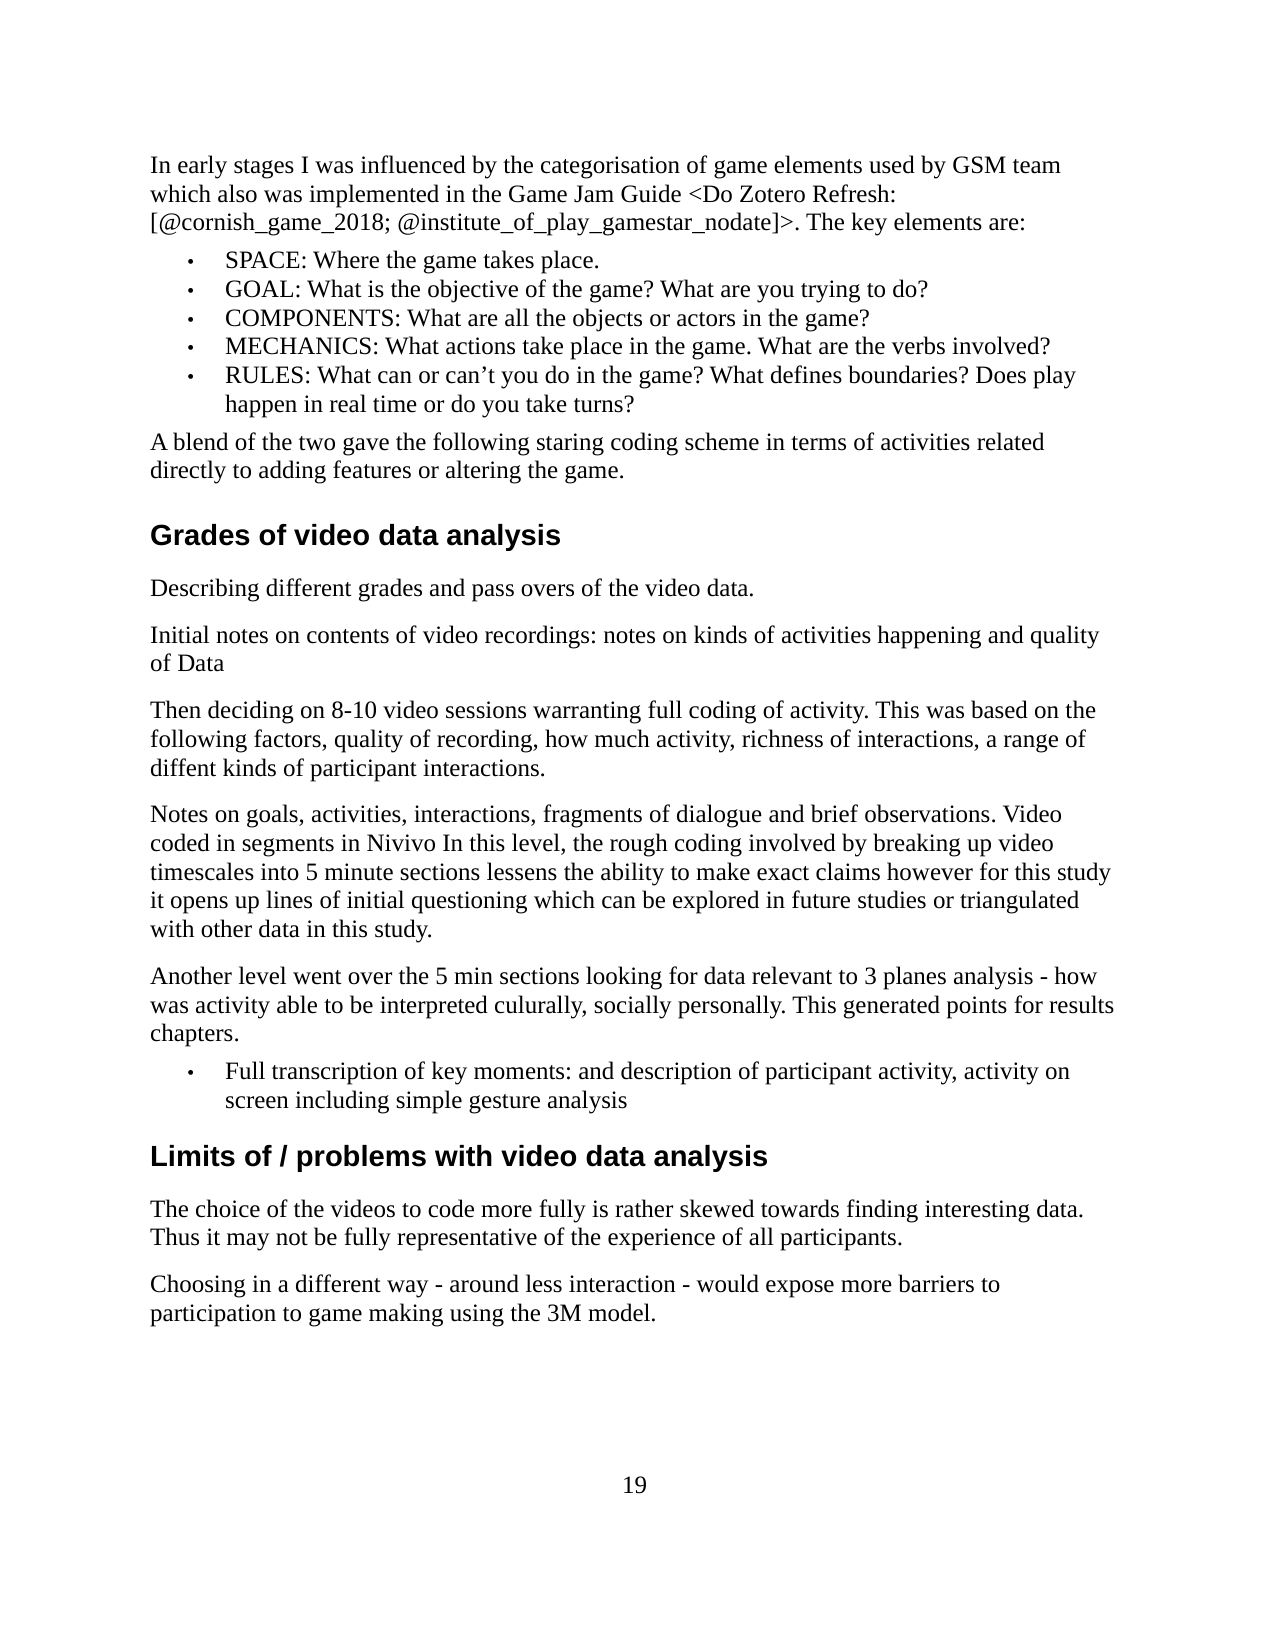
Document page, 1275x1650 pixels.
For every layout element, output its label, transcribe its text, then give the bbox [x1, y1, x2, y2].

text Notes on goals, activities, interactions, fragments of dialogue and brief observations. Video coded in segments in Nivivo In this level, the rough coding involved by breaking up video timescales into 5 minute sections lessens the ability to make exact claims however for this study it opens up lines of initial questioning which can be explored in future studies or triangulated with other data in this study. [150, 799, 1125, 943]
list MECHANICS: What actions take place in the game. What are the verbs involved? [187, 331, 1125, 360]
text The choice of the videos to code more fully is rather skewed towards finding interesting data. Thus it may not be fully representative of the experience of all participants. [150, 1194, 1125, 1251]
text In early stages I was influenced by the categorisation of game elements used by GSM team which also was implemented in the Game Jam Guide <Do Zotero Refresh: [@cornish_game_2018; @institute_of_play_gamestar_nodate]>. The key elements are: [150, 150, 1125, 236]
text Another level went over the 5 min sections looking for data relevant to 3 planes analysis - how was activity able to be interpreted culurally, socially personally. This generated points for results chapters. [150, 961, 1125, 1047]
subtitle Limits of / problems with video data analysis [150, 1139, 1125, 1172]
text Initial notes on contents of video recordings: notes on kinds of activities happening and quality of Data [150, 620, 1125, 677]
list RULES: What can or can’t you do in the game? What defines boundaries? Does play happen in real time or do you take turns? [187, 360, 1125, 418]
list SPACE: Where the game takes place. [187, 245, 1125, 274]
text Choosing in a different way - around less interaction - would expose more barriers to participation to game making using the 3M model. [150, 1269, 1125, 1327]
text Describing different grades and pass overs of the video data. [150, 573, 1125, 602]
text Then deciding on 8-10 video sessions warranting full coding of activity. This was based on the following factors, quality of recording, how much activity, richness of interactions, a range of diffent kinds of participant interactions. [150, 695, 1125, 781]
subtitle Grades of video data analysis [150, 518, 1125, 552]
list GOAL: What is the objective of the game? What are you trying to do? [187, 274, 1125, 303]
list COMPONENTS: What are all the objects or actors in the game? [187, 303, 1125, 331]
list Full transcription of key moments: and description of participant activity, activity on screen including simple gesture analysis [187, 1056, 1125, 1114]
text A blend of the two gave the following staring coding scheme in terms of activities related directly to adding features or altering the game. [150, 427, 1125, 484]
